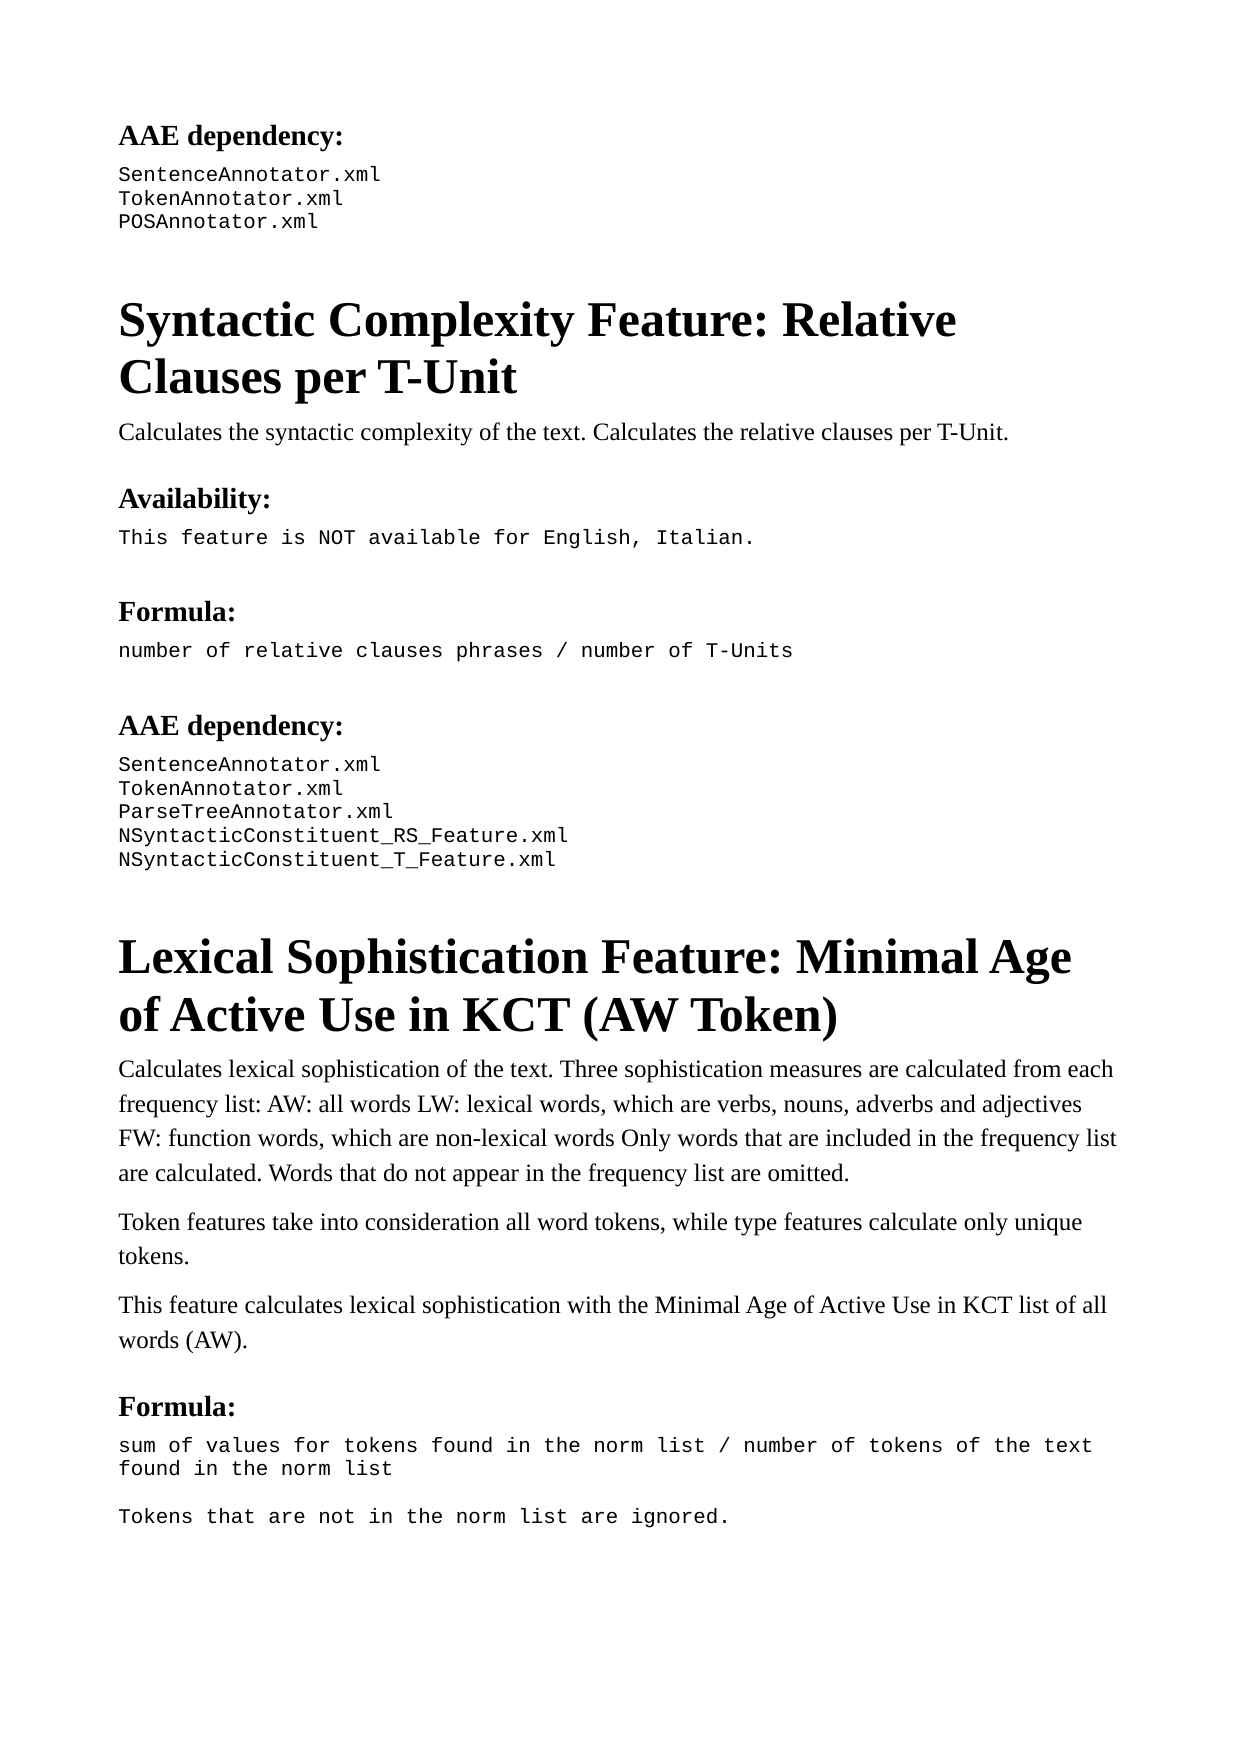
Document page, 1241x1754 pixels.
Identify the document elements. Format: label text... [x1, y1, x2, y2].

text POSAnnotator.xml [118, 211, 1122, 235]
text SentenceAnnotator.xml [118, 164, 1122, 188]
text TokenAnnotator.xml [118, 188, 1122, 211]
subtitle Formula: [118, 594, 1122, 628]
subtitle AAE dependency: [118, 118, 1122, 152]
text Calculates lexical sophistication of the text. Three sophistication measures are calculated from each frequency list: AW: all words LW: lexical words, which are verbs, nouns, adverbs and adjectives FW: function words, which are non-lexical words Only words that are included in the frequency list are calculated. Words that do not appear in the frequency list are omitted. [118, 1054, 1122, 1187]
text Calculates the syntactic complexity of the text. Calculates the relative clauses per T-Unit. [118, 417, 1122, 446]
subtitle Formula: [118, 1389, 1122, 1422]
text number of relative clauses phrases / number of T-Units [118, 641, 1122, 664]
text TokenAnnotator.xml [118, 778, 1122, 802]
text NSyntacticConstituent_RS_Feature.xml [118, 825, 1122, 849]
text This feature calculates lexical sophistication with the Minimal Age of Active Use in KCT list of all words (AW). [118, 1291, 1122, 1354]
text This feature is NOT available for English, Italian. [118, 527, 1122, 550]
text NSyntacticConstituent_T_Feature.xml [118, 849, 1122, 872]
text Tokens that are not in the norm list are ignored. [118, 1506, 1122, 1529]
text sum of values for tokens found in the norm list / number of tokens of the text found in the norm list [118, 1435, 1122, 1482]
text Token features take into consideration all word tokens, while type features calculate only unique tokens. [118, 1207, 1122, 1270]
subtitle Lexical Sophistication Feature: Minimal Age of Active Use in KCT (AW Token) [118, 927, 1122, 1042]
text ParseTreeAnnotator.xml [118, 802, 1122, 825]
subtitle AAE dependency: [118, 708, 1122, 742]
subtitle Availability: [118, 481, 1122, 514]
text SentenceAnnotator.xml [118, 754, 1122, 778]
subtitle Syntactic Complexity Feature: Relative Clauses per T-Unit [118, 289, 1122, 404]
